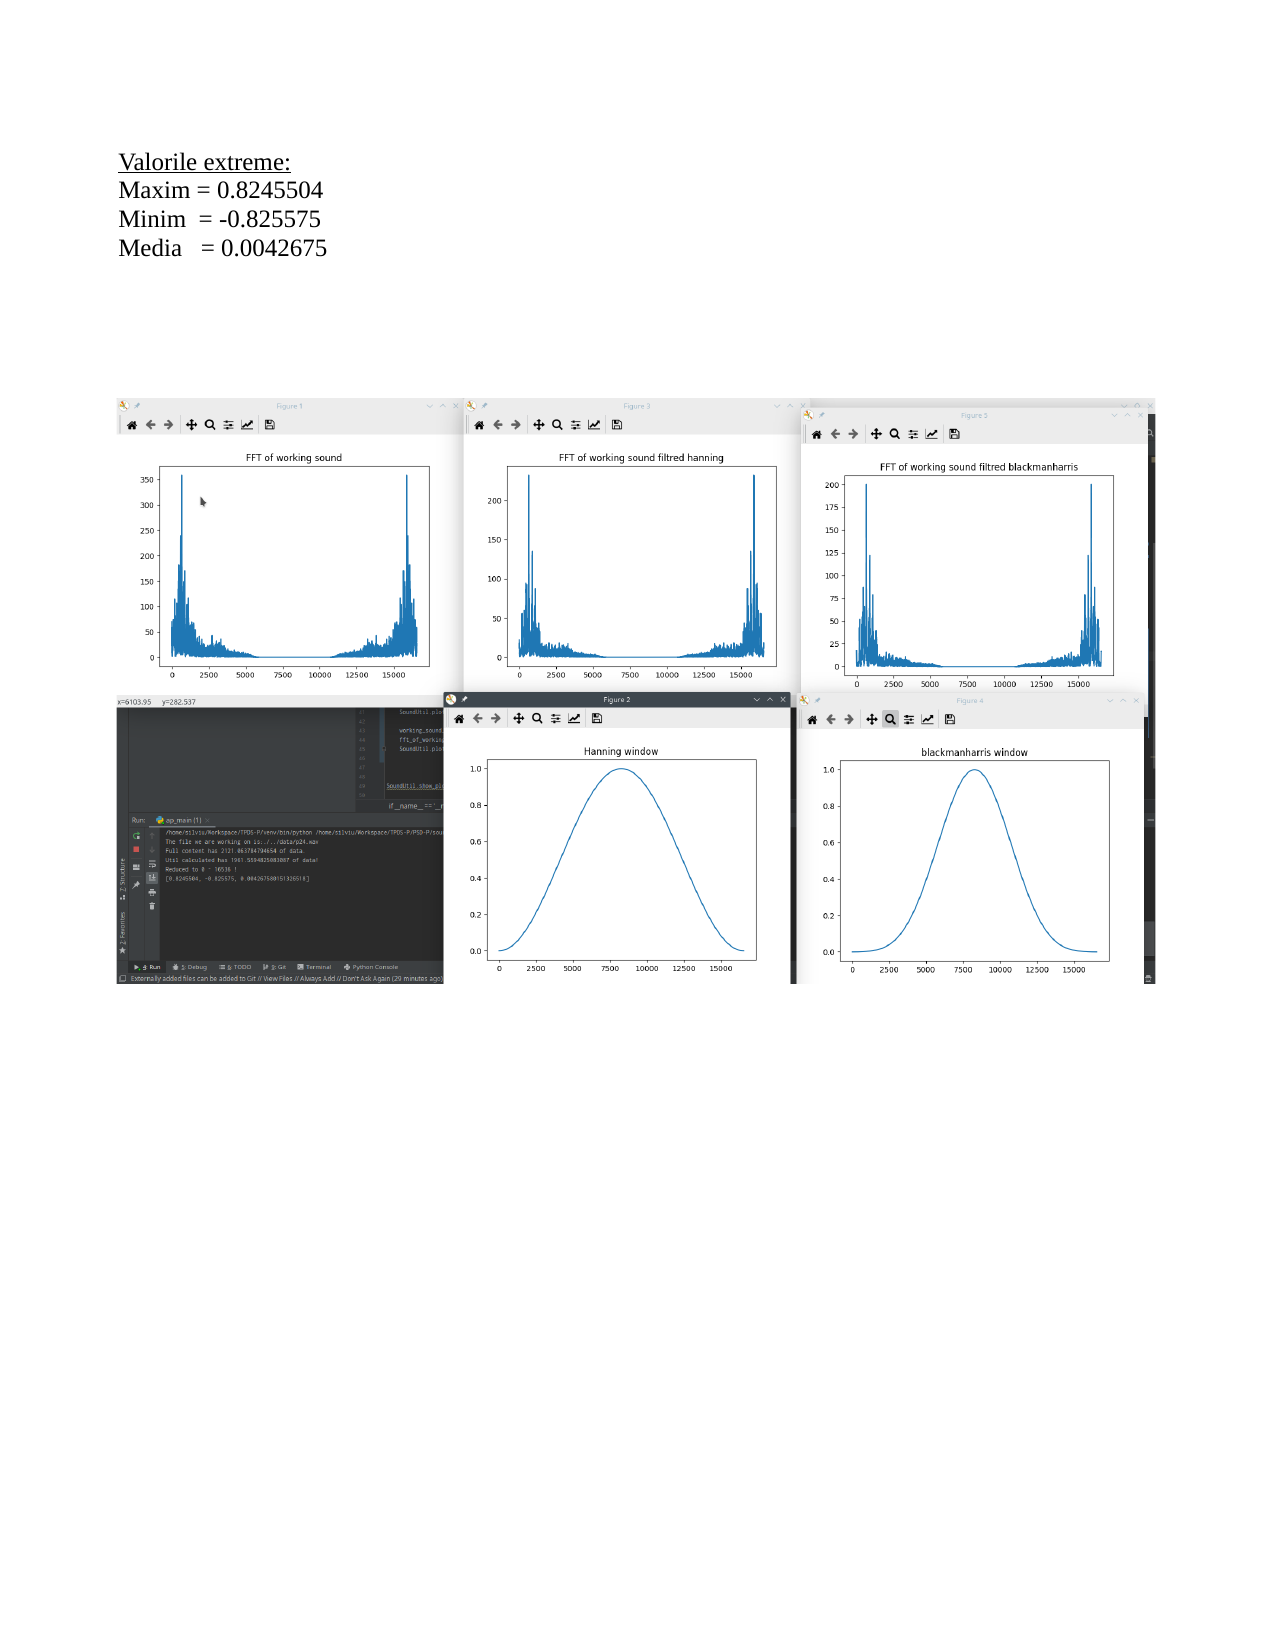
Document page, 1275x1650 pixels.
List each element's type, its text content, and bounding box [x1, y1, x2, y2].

text Media = 0.0042675 [118, 233, 1157, 262]
text Minim = -0.825575 [118, 204, 1157, 233]
text Maxim = 0.8245504 [118, 176, 1157, 204]
picture [116, 398, 1156, 984]
text Valorile extreme: [118, 147, 1157, 176]
